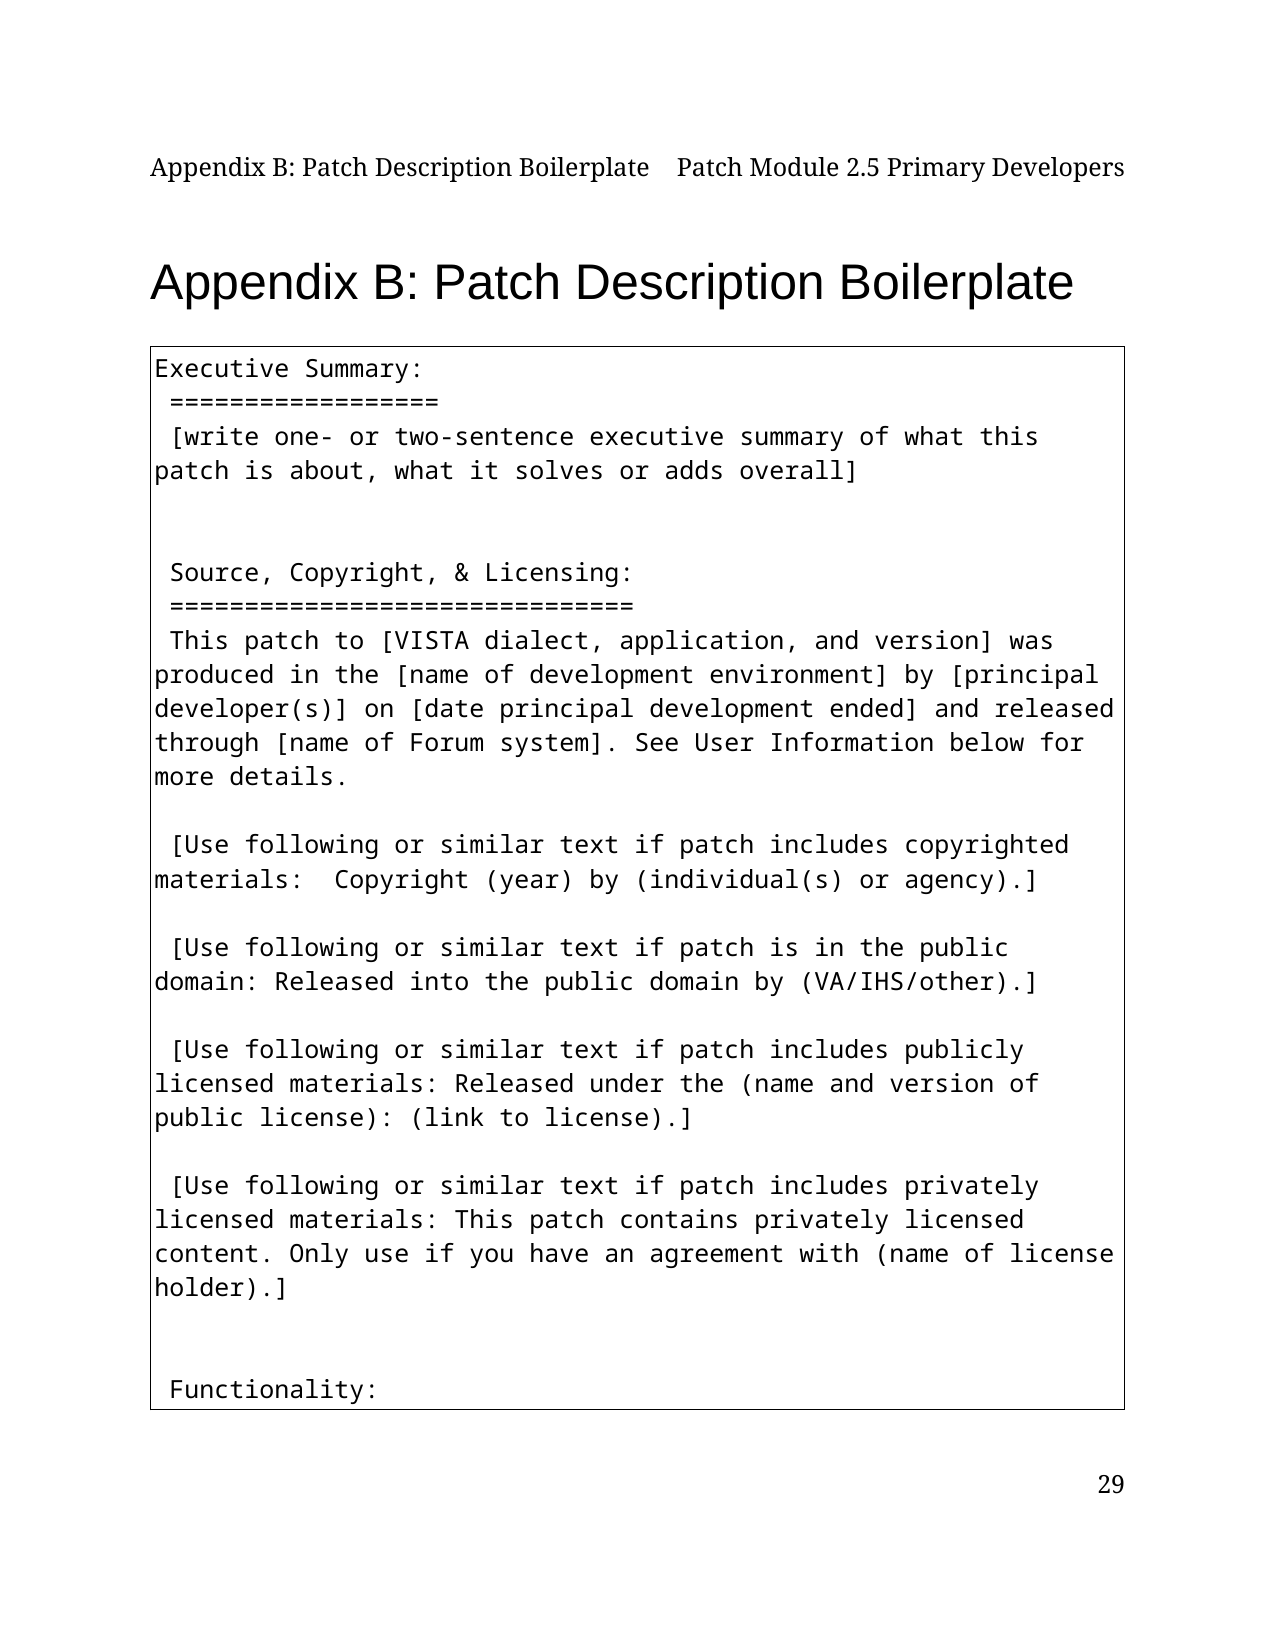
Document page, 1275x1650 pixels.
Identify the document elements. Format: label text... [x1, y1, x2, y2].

subtitle Appendix B: Patch Description Boilerplate [150, 246, 1125, 313]
text [Use following or similar text if patch includes copyrighted materials: Copyright (year) by (individual(s) or agency).] [151, 823, 1124, 895]
text Functionality: [151, 1368, 1124, 1409]
text This patch to [VISTA dialect, application, and version] was produced in the [name of development environment] by [principal developer(s)] on [date principal development ended] and released through [name of Forum system]. See User Information below for more details. [151, 619, 1124, 793]
text [Use following or similar text if patch is in the public domain: Released into the public domain by (VA/IHS/other).] [151, 925, 1124, 997]
text [Use following or similar text if patch includes privately licensed materials: This patch contains privately licensed content. Only use if you have an agreement with (name of license holder).] [151, 1164, 1124, 1304]
text Executive Summary: [151, 347, 1124, 380]
text Source, Copyright, & Licensing: [151, 551, 1124, 585]
text [write one- or two-sentence executive summary of what this patch is about, what it solves or adds overall] [151, 414, 1124, 487]
text [Use following or similar text if patch includes publicly licensed materials: Released under the (name and version of public license): (link to license).] [151, 1027, 1124, 1134]
text ================== [151, 380, 1124, 414]
text =============================== [151, 585, 1124, 619]
